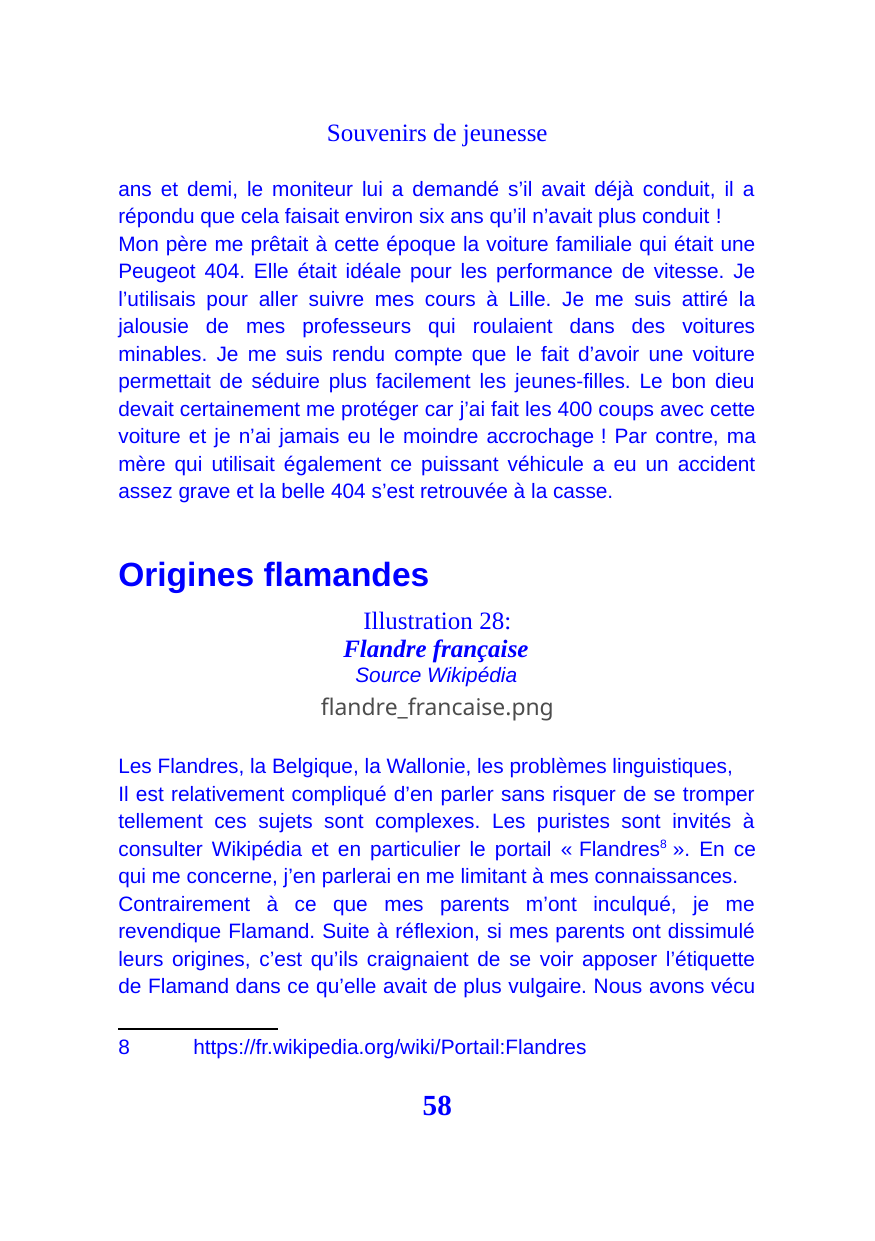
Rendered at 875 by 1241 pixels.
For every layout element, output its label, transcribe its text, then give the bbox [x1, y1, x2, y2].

text ans et demi, le moniteur lui a demandé s’il avait déjà conduit, il a répondu que cela faisait environ six ans qu’il n’avait plus conduit ! [118, 176, 756, 228]
text Les Flandres, la Belgique, la Wallonie, les problèmes linguistiques, [118, 754, 756, 778]
text https://fr.wikipedia.org/wiki/Portail:Flandres [118, 1035, 756, 1059]
text Contrairement à ce que mes parents m’ont inculqué, je me revendique Flamand. Suite à réflexion, si mes parents ont dissimulé leurs origines, c’est qu’ils craignaient de se voir apposer l’étiquette de Flamand dans ce qu’elle avait de plus vulgaire. Nous avons vécu [118, 892, 756, 998]
text Illustration 28: [118, 606, 756, 634]
text Flandre française [118, 634, 756, 663]
text Il est relativement compliqué d’en parler sans risquer de se tromper tellement ces sujets sont complexes. Les puristes sont invités à consulter Wikipédia et en particulier le portail « Flandres ». En ce qui me concerne, j’en parlerai en me limitant à mes connaissances. [118, 782, 756, 888]
text Source Wikipédia [118, 663, 756, 687]
text flandre_francaise.png [118, 691, 756, 722]
subtitle Origines flamandes [118, 555, 756, 593]
text Mon père me prêtait à cette époque la voiture familiale qui était une Peugeot 404. Elle était idéale pour les performance de vitesse. Je l’utilisais pour aller suivre mes cours à Lille. Je me suis attiré la jalousie de mes professeurs qui roulaient dans des voitures minables. Je me suis rendu compte que le fait d’avoir une voiture permettait de séduire plus facilement les jeunes-filles. Le bon dieu devait certainement me protéger car j’ai fait les 400 coups avec cette voiture et je n’ai jamais eu le moindre accrochage ! Par contre, ma mère qui utilisait également ce puissant véhicule a eu un accident assez grave et la belle 404 s’est retrouvée à la casse. [118, 231, 756, 503]
